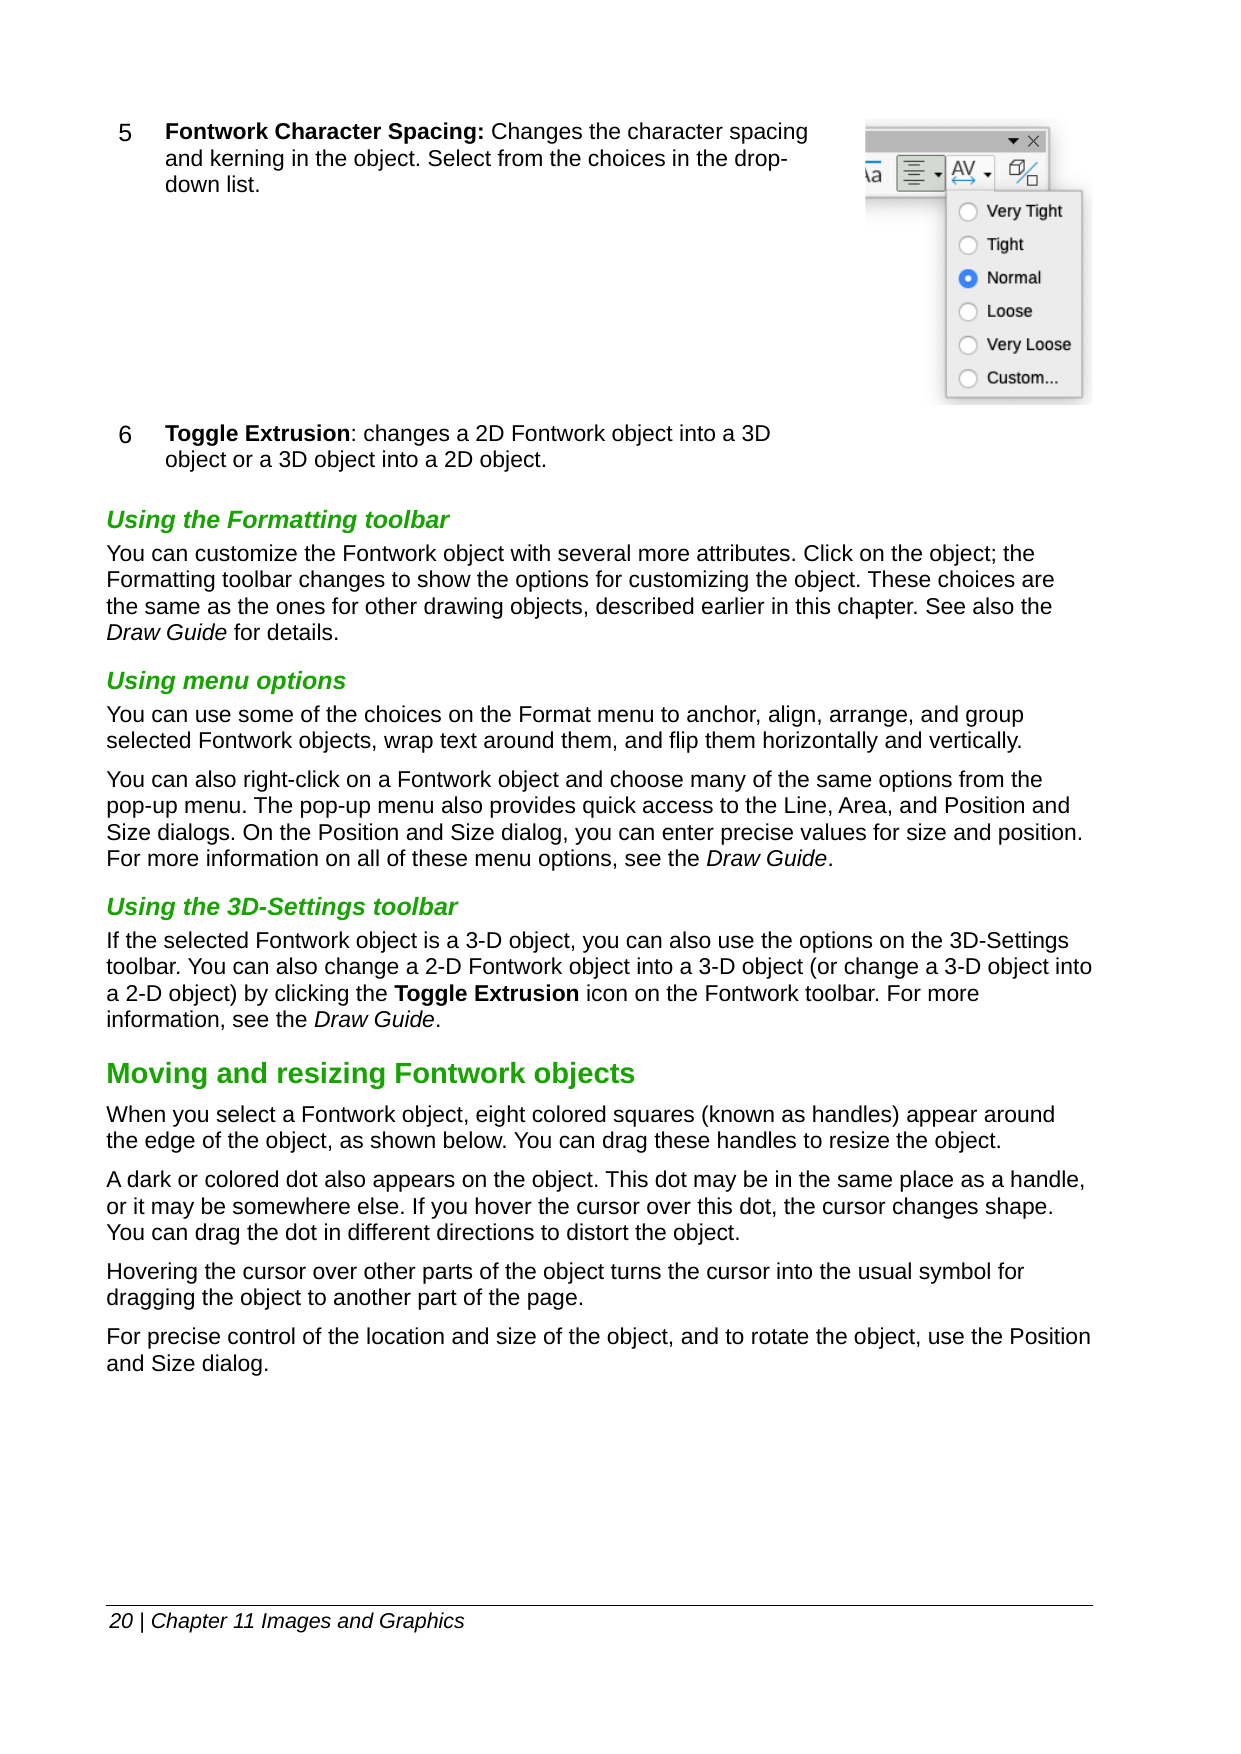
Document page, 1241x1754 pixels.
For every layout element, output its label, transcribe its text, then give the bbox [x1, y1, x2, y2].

text Hovering the cursor over other parts of the object turns the cursor into the usual symbol for dragging the object to another part of the page. [106, 1258, 1093, 1311]
subtitle Using the Formatting toolbar [106, 505, 1093, 534]
table_header 5 [106, 118, 165, 419]
table_header [826, 118, 1093, 419]
text You can customize the Fontwork object with several more attributes. Click on the object; the Formatting toolbar changes to show the options for customizing the object. These choices are the same as the ones for other drawing objects, described earlier in this chapter. See also the Draw Guide for details. [106, 540, 1093, 646]
subtitle Using menu options [106, 666, 1093, 695]
subtitle Moving and resizing Fontwork objects [106, 1056, 1093, 1089]
table_cell [826, 420, 1093, 485]
text You can use some of the choices on the Format menu to anchor, align, arrange, and group selected Fontwork objects, wrap text around them, and flip them horizontally and vertically. [106, 701, 1093, 753]
text You can also right-click on a Fontwork object and choose many of the same options from the pop-up menu. The pop-up menu also provides quick access to the Line, Area, and Position and Size dialogs. On the Position and Size dialog, you can enter precise values for size and position. For more information on all of these menu options, see the Draw Guide. [106, 766, 1093, 871]
text For precise control of the location and size of the object, and to rotate the object, use the Position and Size dialog. [106, 1323, 1093, 1376]
table_cell 6 [106, 420, 165, 485]
text When you select a Fontwork object, eight colored squares (known as handles) appear around the edge of the object, as shown below. You can drag these handles to resize the object. [106, 1101, 1093, 1154]
picture [865, 118, 1093, 405]
text A dark or colored dot also appears on the object. This dot may be in the same place as a handle, or it may be somewhere else. If you hover the cursor over this dot, the cursor changes shape. You can drag the dot in different directions to distort the object. [106, 1166, 1093, 1245]
table_cell Toggle Extrusion: changes a 2D Fontwork object into a 3D object or a 3D object into a 2D object. [165, 420, 826, 485]
text If the selected Fontwork object is a 3-D object, you can also use the options on the 3D-Settings toolbar. You can also change a 2-D Fontwork object into a 3-D object (or change a 3-D object into a 2-D object) by clicking the Toggle Extrusion icon on the Fontwork toolbar. For more information, see the Draw Guide. [106, 927, 1093, 1032]
subtitle Using the 3D-Settings toolbar [106, 892, 1093, 921]
table_header Fontwork Character Spacing: Changes the character spacing and kerning in the object. Select from the choices in the drop-down list. [165, 118, 826, 419]
